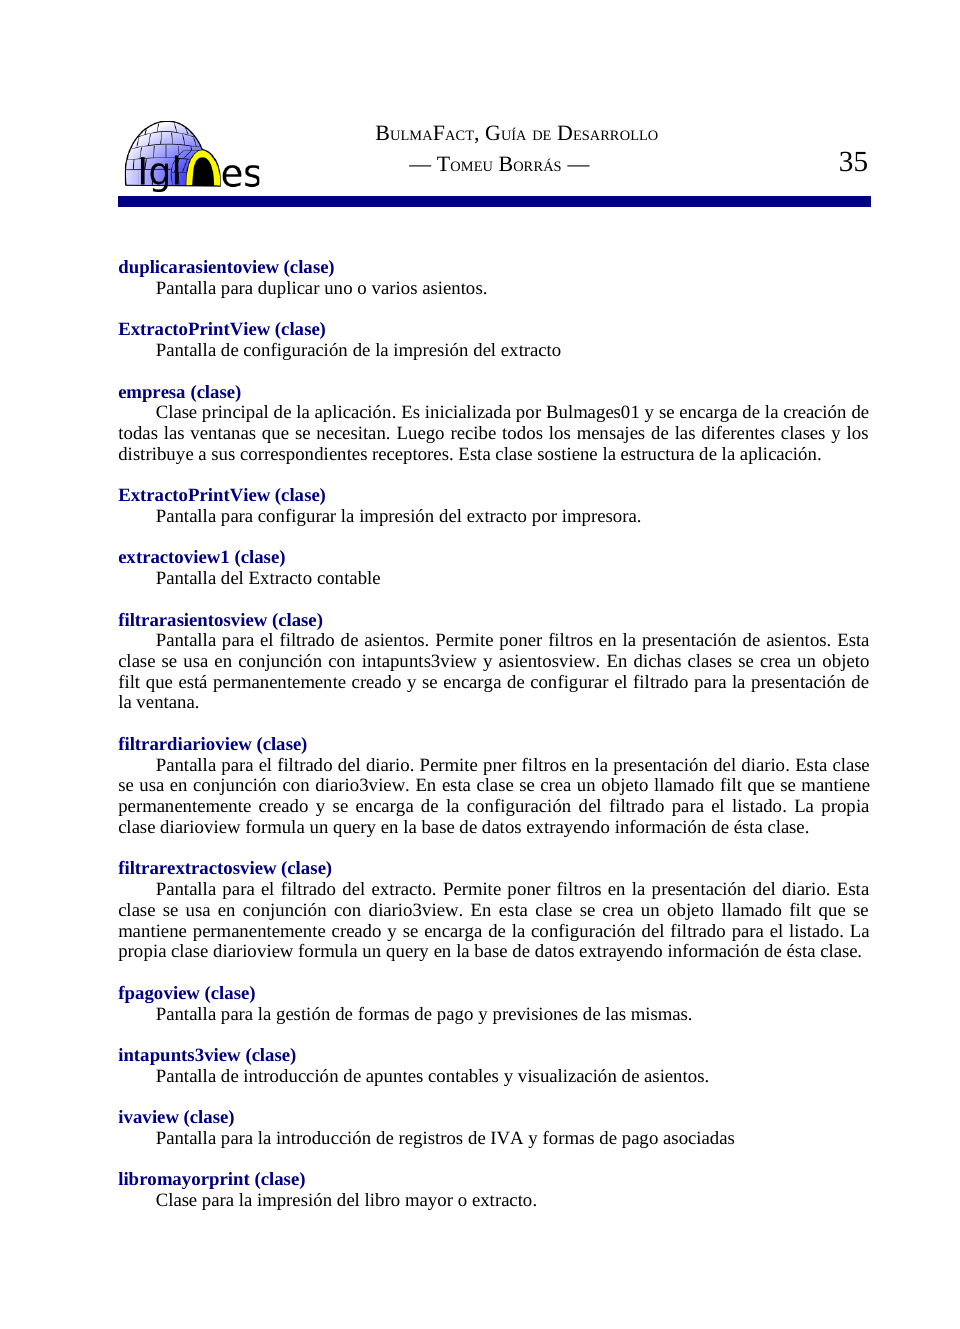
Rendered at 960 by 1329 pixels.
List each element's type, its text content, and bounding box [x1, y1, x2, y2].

text Pantalla para la introducción de registros de IVA y formas de pago asociadas [118, 1127, 871, 1148]
text Pantalla para configurar la impresión del extracto por impresora. [118, 506, 871, 526]
text Pantalla del Extracto contable [118, 568, 871, 588]
text ExtractoPrintView (clase) [118, 319, 871, 340]
text Pantalla para la gestión de formas de pago y previsiones de las mismas. [118, 1003, 871, 1024]
text intapunts3view (clase) [118, 1044, 871, 1065]
text Pantalla para el filtrado de asientos. Permite poner filtros en la presentación de asientos. Esta clase se usa en conjunción con intapunts3view y asientosview. En dichas clases se crea un objeto filt que está permanentemente creado y se encarga de configurar el filtrado para la presentación de la ventana. [118, 630, 871, 713]
text filtrarextractosview (clase) [118, 858, 871, 879]
text Pantalla para el filtrado del diario. Permite pner filtros en la presentación del diario. Esta clase se usa en conjunción con diario3view. En esta clase se crea un objeto llamado filt que se mantiene permanentemente creado y se encarga de la configuración del filtrado para el listado. La propia clase diarioview formula un query en la base de datos extrayendo información de ésta clase. [118, 754, 871, 837]
text Pantalla de introducción de apuntes contables y visualización de asientos. [118, 1065, 871, 1086]
text ivaview (clase) [118, 1107, 871, 1127]
text empresa (clase) [118, 381, 871, 402]
picture [124, 121, 260, 192]
text Pantalla para el filtrado del extracto. Permite poner filtros en la presentación del diario. Esta clase se usa en conjunción con diario3view. En esta clase se crea un objeto llamado filt que se mantiene permanentemente creado y se encarga de la configuración del filtrado para el listado. La propia clase diarioview formula un query en la base de datos extrayendo información de ésta clase. [118, 879, 871, 962]
text Pantalla de configuración de la impresión del extracto [118, 340, 871, 361]
text duplicarasientoview (clase) [118, 257, 871, 278]
text extractoview1 (clase) [118, 547, 871, 568]
text filtrarasientosview (clase) [118, 609, 871, 630]
text Pantalla para duplicar uno o varios asientos. [118, 278, 871, 298]
text fpagoview (clase) [118, 982, 871, 1003]
text Clase principal de la aplicación. Es inicializada por Bulmages01 y se encarga de la creación de todas las ventanas que se necesitan. Luego recibe todos los mensajes de las diferentes clases y los distribuye a sus correspondientes receptores. Esta clase sostiene la estructura de la aplicación. [118, 402, 871, 464]
text ExtractoPrintView (clase) [118, 485, 871, 506]
text filtrardiarioview (clase) [118, 734, 871, 754]
text libromayorprint (clase) [118, 1169, 871, 1190]
text Clase para la impresión del libro mayor o extracto. [118, 1190, 871, 1210]
